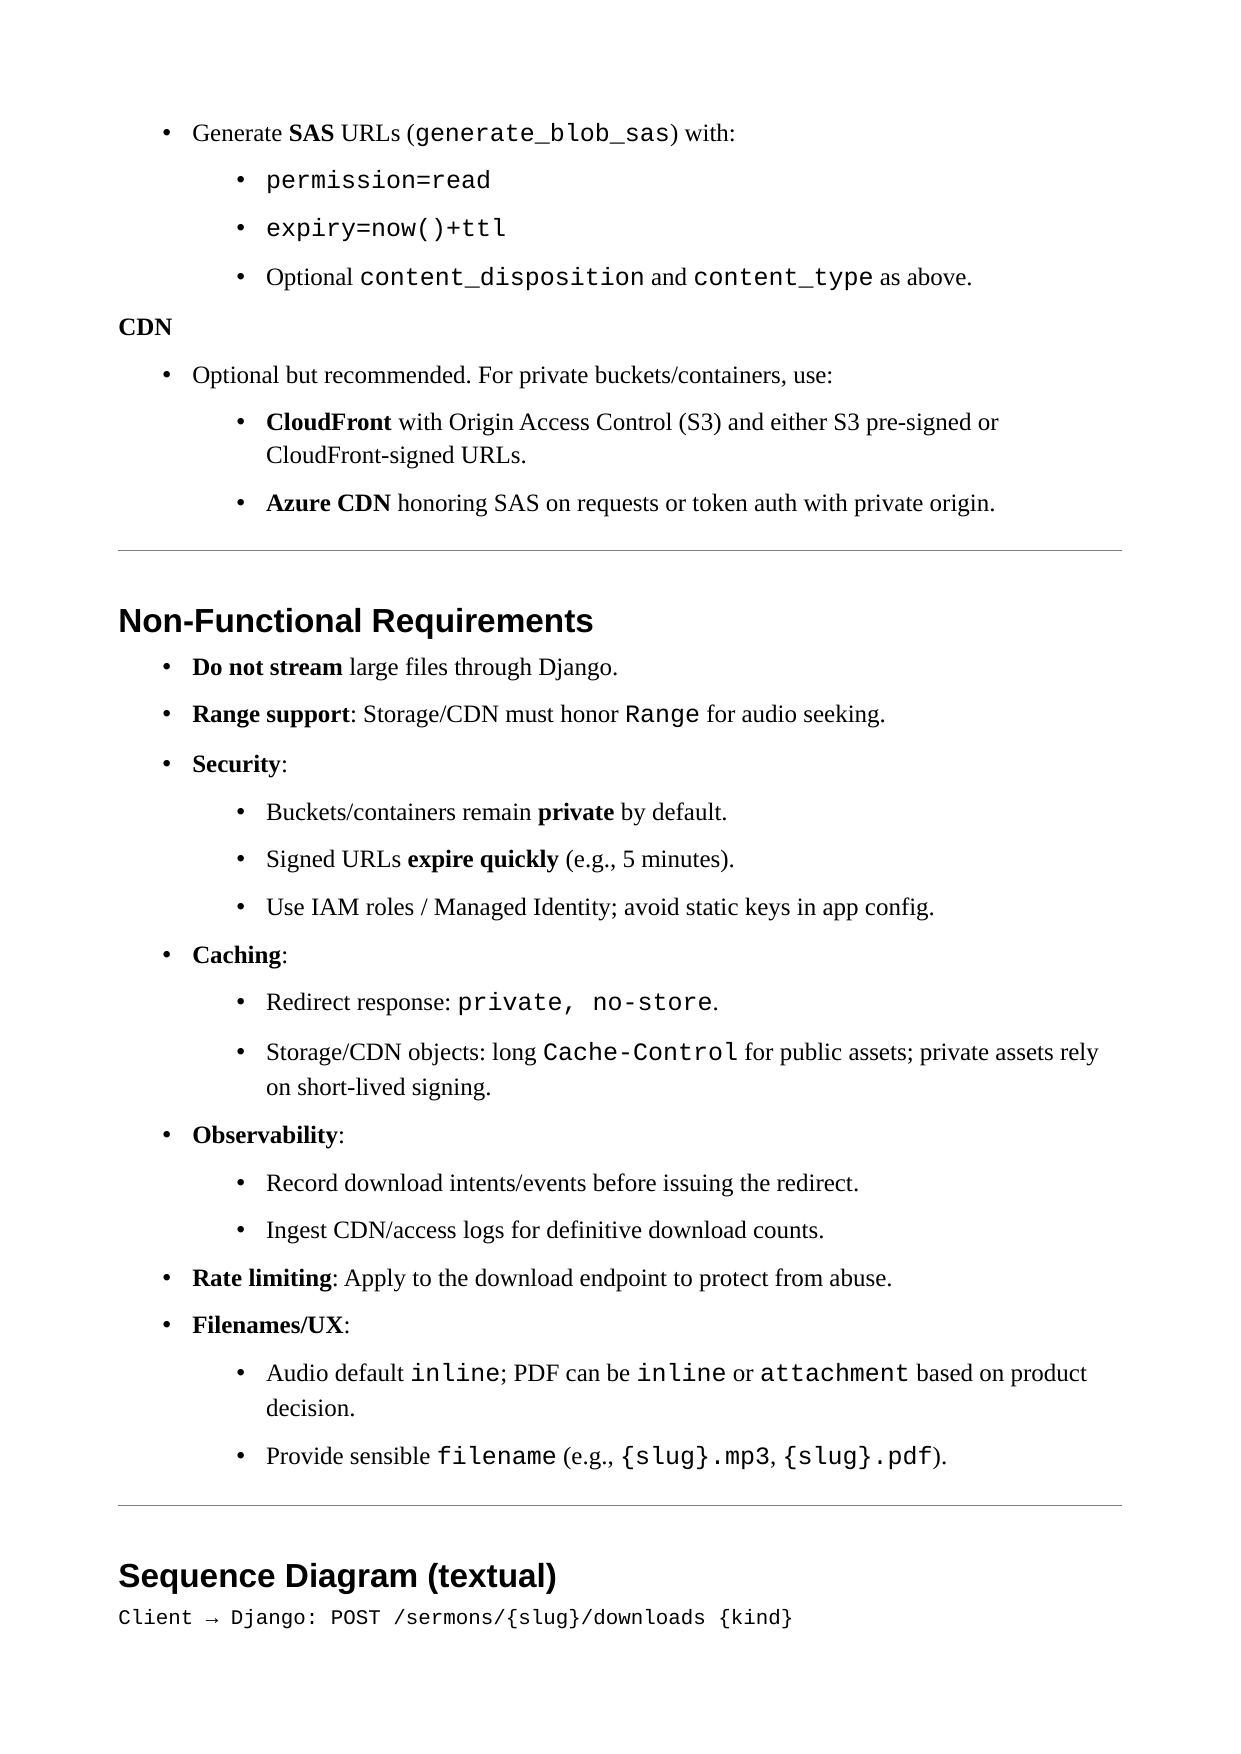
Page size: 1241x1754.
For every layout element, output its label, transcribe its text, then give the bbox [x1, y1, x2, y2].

text Client → Django: POST /sermons/{slug}/downloads {kind} [118, 1607, 1122, 1631]
list Rate limiting: Apply to the download endpoint to protect from abuse. [162, 1263, 1122, 1292]
list Record download intents/events before issuing the redirect. [236, 1168, 1122, 1196]
list Storage/CDN objects: long Cache-Control for public assets; private assets rely on short-lived signing. [236, 1037, 1122, 1101]
list Redirect response: private, no-store. [236, 987, 1122, 1018]
subtitle Sequence Diagram (textual) [118, 1556, 1122, 1594]
list Generate SAS URLs (generate_blob_sas) with: [162, 118, 1122, 149]
list Use IAM roles / Managed Identity; avoid static keys in app config. [236, 892, 1122, 921]
text CDN [118, 312, 1122, 341]
list CloudFront with Origin Access Control (S3) and either S3 pre-signed or CloudFront-signed URLs. [236, 407, 1122, 469]
list Do not stream large files through Django. [162, 652, 1122, 681]
list expiry=now()+ttl [236, 215, 1122, 243]
list Audio default inline; PDF can be inline or attachment based on product decision. [236, 1358, 1122, 1422]
list Observability: [162, 1120, 1122, 1149]
list Filenames/UX: [162, 1311, 1122, 1339]
subtitle Non-Functional Requirements [118, 601, 1122, 639]
list Optional content_disposition and content_type as above. [236, 262, 1122, 293]
list Signed URLs expire quickly (e.g., 5 minutes). [236, 844, 1122, 873]
list Range support: Storage/CDN must honor Range for audio seeking. [162, 699, 1122, 730]
list Optional but recommended. For private buckets/containers, use: [162, 360, 1122, 389]
list Provide sensible filename (e.g., {slug}.mp3, {slug}.pdf). [236, 1441, 1122, 1472]
list Buckets/containers remain private by default. [236, 797, 1122, 826]
list Security: [162, 749, 1122, 778]
list Caching: [162, 940, 1122, 968]
list Azure CDN honoring SAS on requests or token auth with private origin. [236, 488, 1122, 517]
list Ingest CDN/access logs for definitive download counts. [236, 1215, 1122, 1244]
list permission=read [236, 168, 1122, 196]
